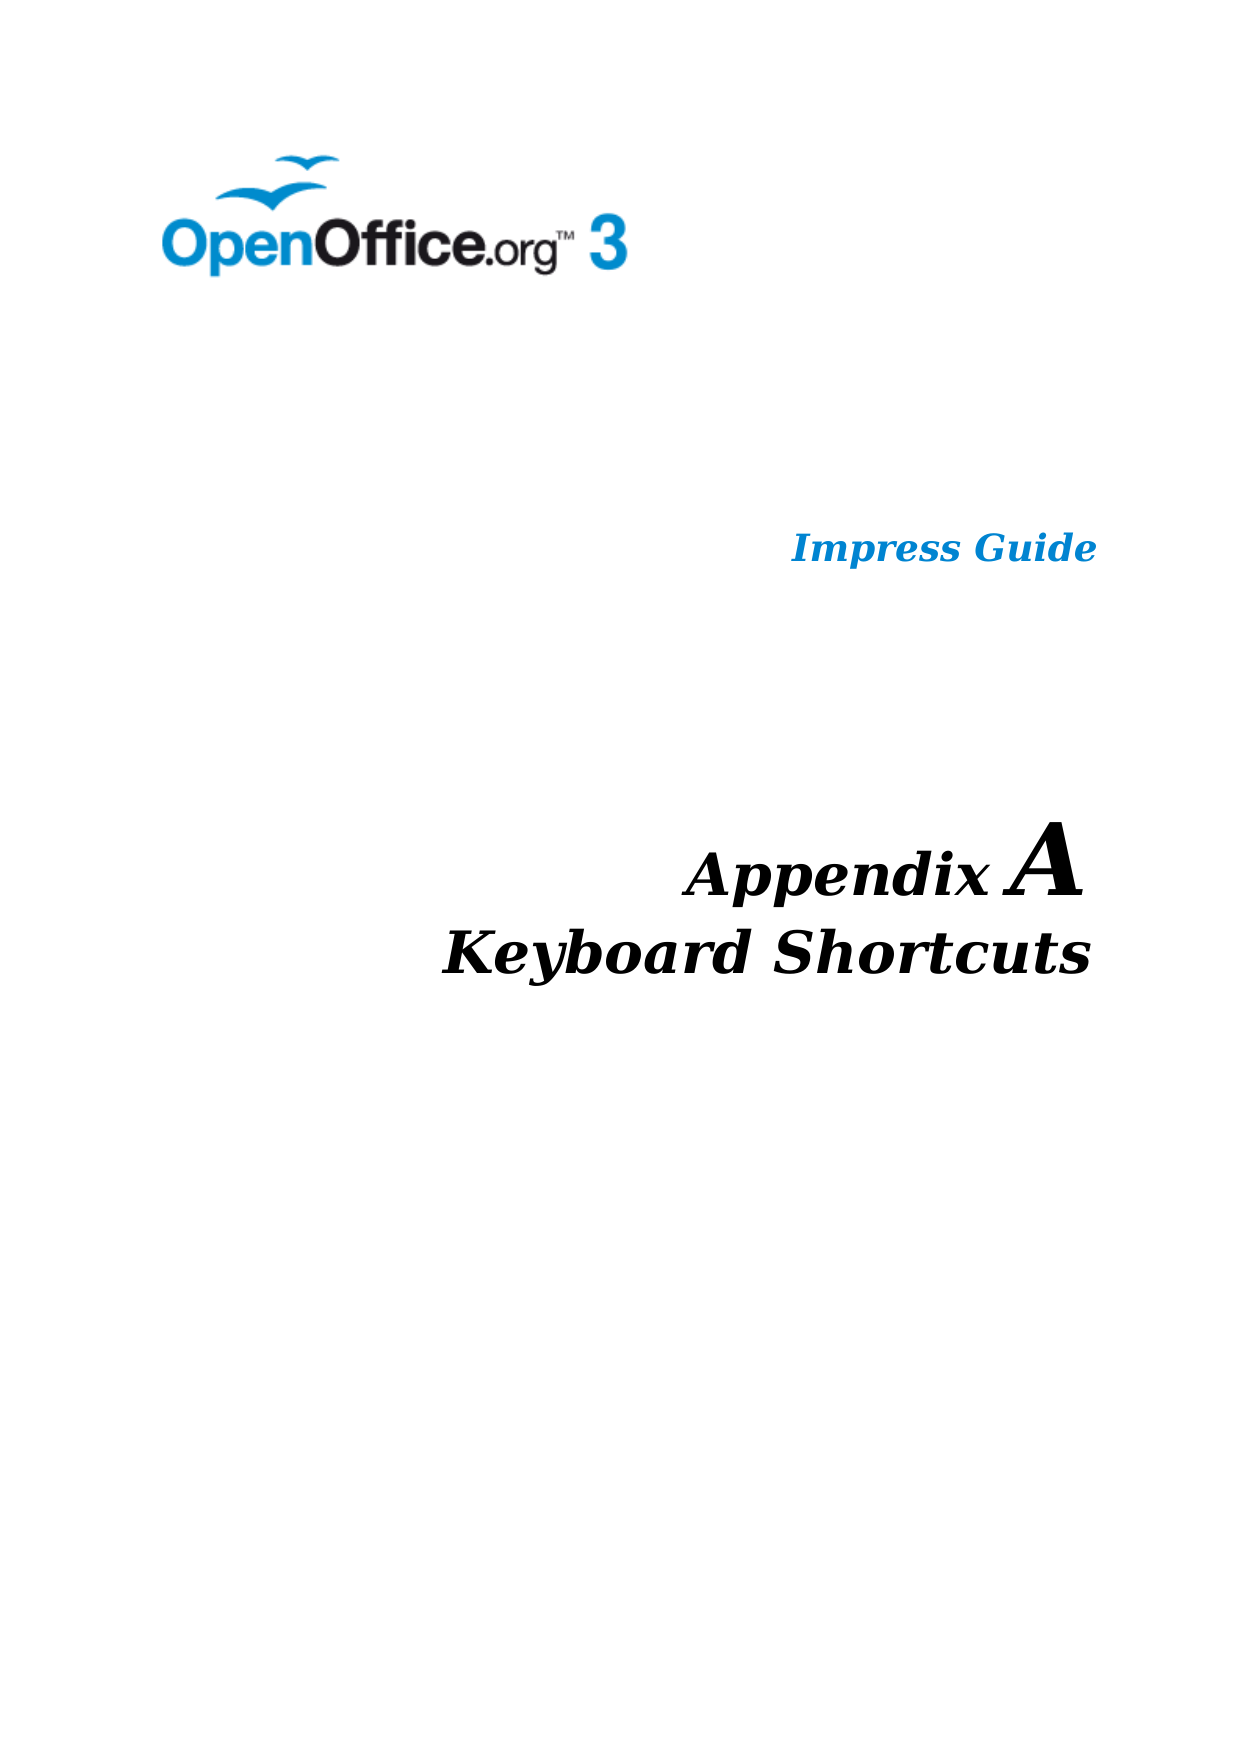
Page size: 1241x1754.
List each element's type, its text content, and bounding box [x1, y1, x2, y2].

text Impress Guide [188, 526, 1098, 570]
picture [136, 127, 651, 303]
subtitle Appendix A Keyboard Shortcuts [188, 801, 1098, 987]
